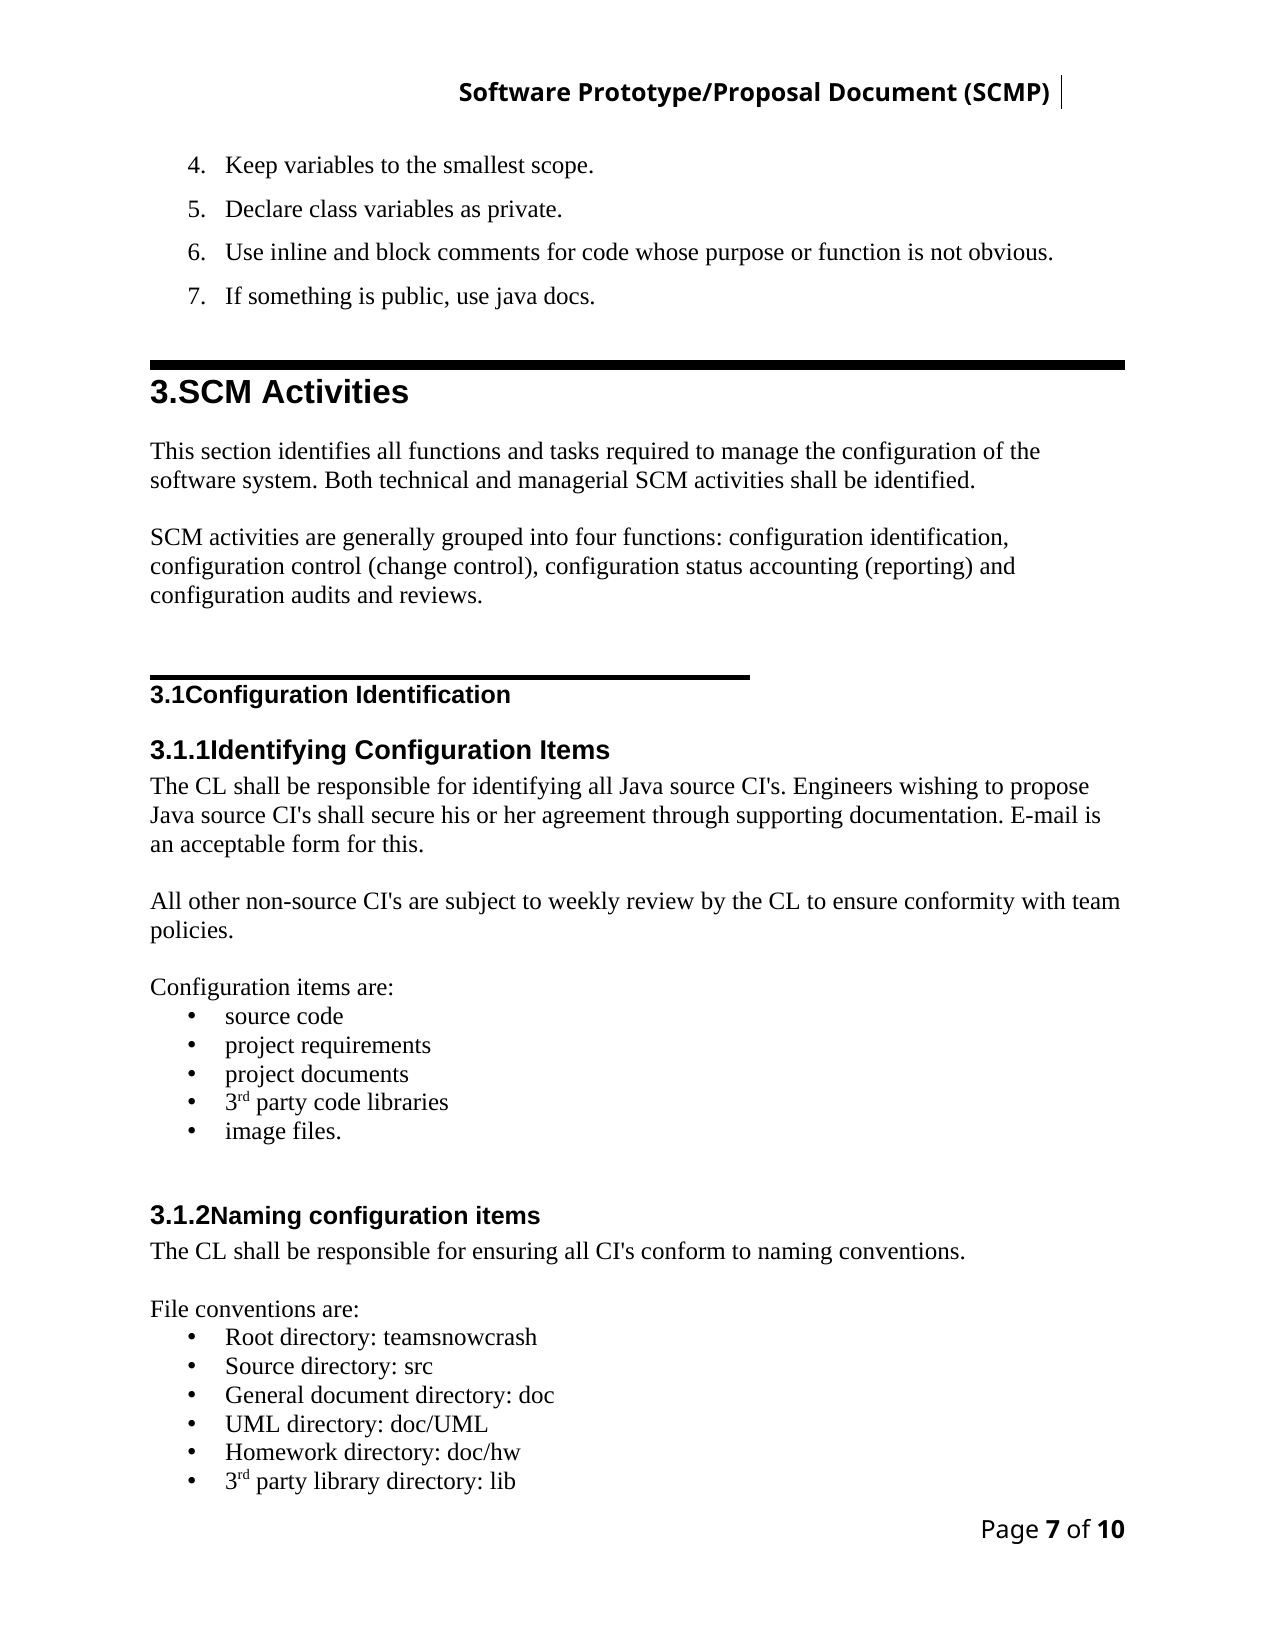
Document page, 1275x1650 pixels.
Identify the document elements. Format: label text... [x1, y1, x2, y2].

subtitle Configuration Identification [150, 680, 750, 709]
text This section identifies all functions and tasks required to manage the configuration of the software system. Both technical and managerial SCM activities shall be identified. [150, 436, 1125, 493]
list General document directory: doc [187, 1380, 1125, 1409]
list UML directory: doc/UML [187, 1409, 1125, 1437]
list project requirements [187, 1030, 1125, 1059]
text The CL shall be responsible for identifying all Java source CI's. Engineers wishing to propose Java source CI's shall secure his or her agreement through supporting documentation. E-mail is an acceptable form for this. [150, 771, 1125, 857]
subtitle Naming configuration items [150, 1199, 1125, 1230]
text The CL shall be responsible for ensuring all CI's conform to naming conventions. [150, 1236, 1125, 1265]
list project documents [187, 1059, 1125, 1087]
text File conventions are: [150, 1294, 1125, 1322]
list Homework directory: doc/hw [187, 1437, 1125, 1466]
list 3rd party library directory: lib [187, 1466, 1125, 1495]
list Use inline and block comments for code whose purpose or function is not obvious. [187, 237, 1125, 266]
list source code [187, 1001, 1125, 1030]
list 3rd party code libraries [187, 1087, 1125, 1116]
list image files. [187, 1116, 1125, 1145]
text SCM activities are generally grouped into four functions: configuration identification, configuration control (change control), configuration status accounting (reporting) and configuration audits and reviews. [150, 522, 1125, 608]
subtitle Identifying Configuration Items [150, 734, 1125, 765]
list If something is public, use java docs. [187, 281, 1125, 310]
list Declare class variables as private. [187, 194, 1125, 222]
list Root directory: teamsnowcrash [187, 1322, 1125, 1351]
text All other non-source CI's are subject to weekly review by the CL to ensure conformity with team policies. [150, 886, 1125, 944]
list Source directory: src [187, 1351, 1125, 1380]
text Configuration items are: [150, 972, 1125, 1001]
list Keep variables to the smallest scope. [187, 150, 1125, 179]
subtitle SCM Activities [150, 370, 1125, 411]
